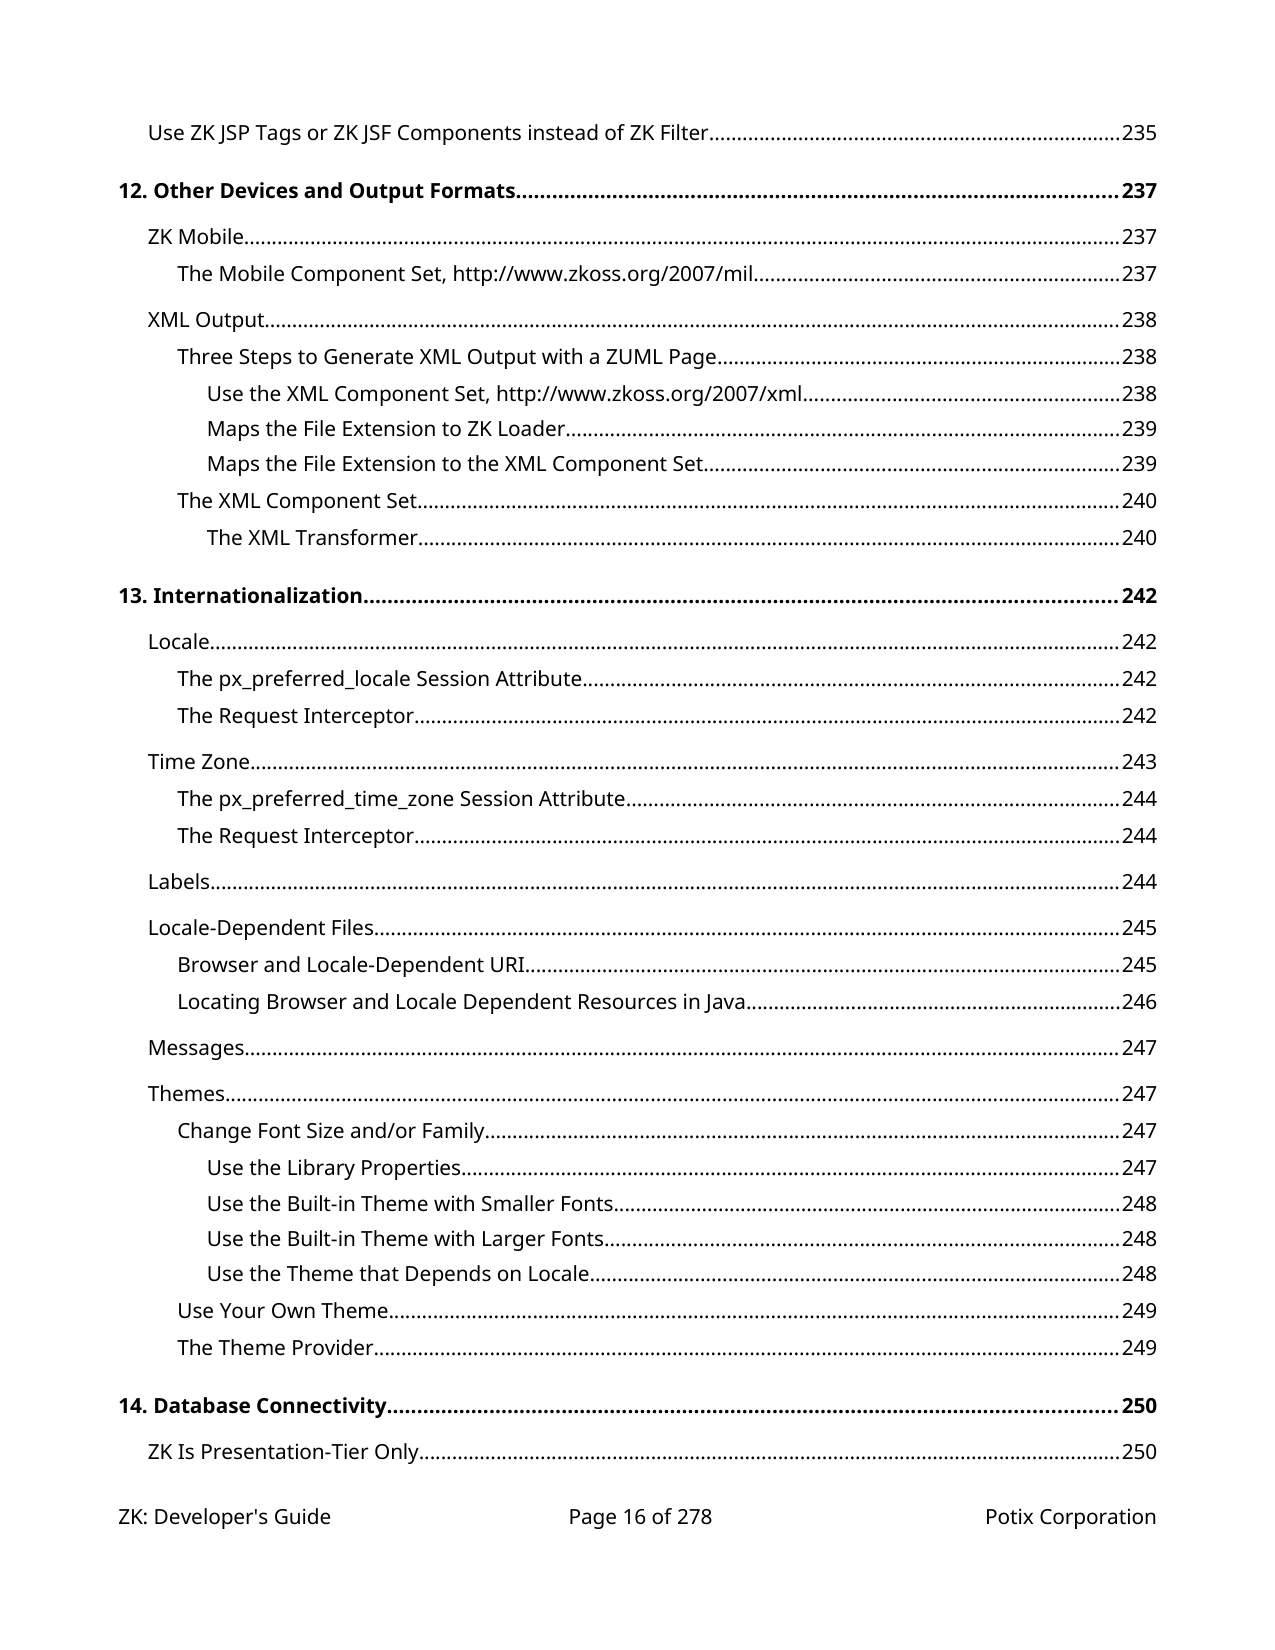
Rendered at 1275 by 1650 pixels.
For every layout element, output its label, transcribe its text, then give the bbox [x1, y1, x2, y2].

text Maps the File Extension to the XML Component Set 239 [207, 449, 1157, 478]
text Locating Browser and Locale Dependent Resources in Java 246 [177, 987, 1157, 1016]
text 13. Internationalization 242 [118, 581, 1157, 609]
text XML Output 238 [148, 305, 1157, 333]
text Use the Library Properties 247 [207, 1153, 1157, 1182]
text Maps the File Extension to ZK Loader 239 [207, 414, 1157, 442]
text The XML Component Set 240 [177, 486, 1157, 515]
text Use the Built-in Theme with Larger Fonts 248 [207, 1224, 1157, 1252]
text ZK Mobile 237 [148, 222, 1157, 250]
text 14. Database Connectivity 250 [118, 1391, 1157, 1419]
text The px_preferred_time_zone Session Attribute 244 [177, 784, 1157, 813]
text Use ZK JSP Tags or ZK JSF Components instead of ZK Filter 235 [148, 118, 1157, 146]
text Three Steps to Generate XML Output with a ZUML Page 238 [177, 342, 1157, 370]
text The px_preferred_locale Session Attribute 242 [177, 664, 1157, 692]
text Time Zone 243 [148, 747, 1157, 776]
text Change Font Size and/or Family 247 [177, 1116, 1157, 1145]
text Use Your Own Theme 249 [177, 1296, 1157, 1324]
text 12. Other Devices and Output Formats 237 [118, 176, 1157, 204]
text Labels 244 [148, 867, 1157, 896]
text Themes 247 [148, 1079, 1157, 1108]
text Browser and Locale-Dependent URI 245 [177, 950, 1157, 979]
text Messages 247 [148, 1033, 1157, 1062]
text The Request Interceptor 242 [177, 701, 1157, 729]
text Use the XML Component Set, http://www.zkoss.org/2007/xml 238 [207, 379, 1157, 407]
text Use the Built-in Theme with Smaller Fonts 248 [207, 1189, 1157, 1217]
text The Mobile Component Set, http://www.zkoss.org/2007/mil 237 [177, 259, 1157, 287]
text Locale-Dependent Files 245 [148, 913, 1157, 942]
text Locale 242 [148, 627, 1157, 655]
text The Request Interceptor 244 [177, 821, 1157, 850]
text ZK Is Presentation-Tier Only 250 [148, 1437, 1157, 1465]
text Use the Theme that Depends on Locale 248 [207, 1259, 1157, 1287]
text The Theme Provider 249 [177, 1333, 1157, 1362]
text The XML Transformer 240 [207, 523, 1157, 552]
